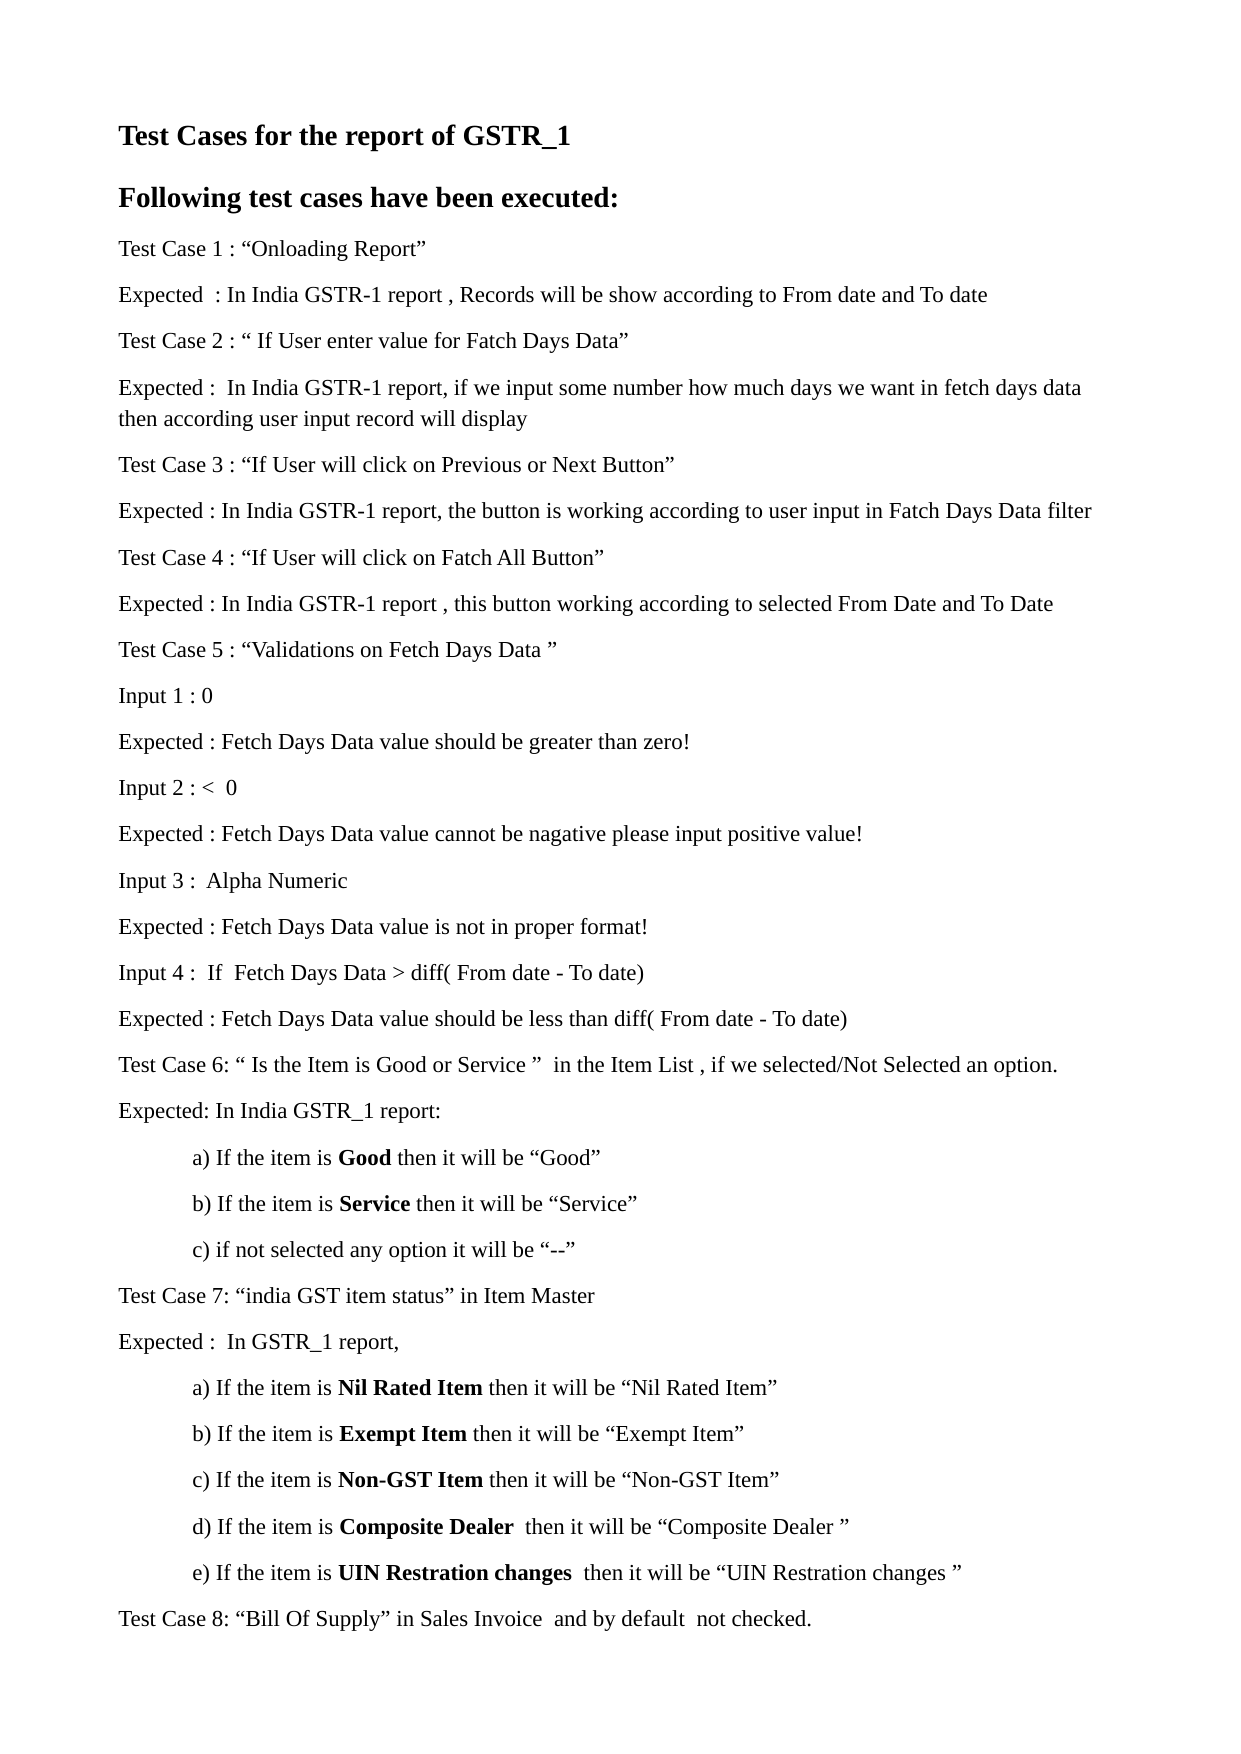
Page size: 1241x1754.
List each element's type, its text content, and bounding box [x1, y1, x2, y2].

text a) If the item is Nil Rated Item then it will be “Nil Rated Item” [118, 1374, 1122, 1401]
text Input 2 : < 0 [118, 774, 1122, 801]
text c) if not selected any option it will be “--” [118, 1236, 1122, 1262]
text a) If the item is Good then it will be “Good” [118, 1143, 1122, 1170]
text Test Case 7: “india GST item status” in Item Master [118, 1282, 1122, 1308]
text Test Case 6: “ Is the Item is Good or Service ” in the Item List , if we selected/Not Selected an option. [118, 1051, 1122, 1078]
text e) If the item is UIN Restration changes then it will be “UIN Restration changes ” [118, 1559, 1122, 1585]
text Expected : In India GSTR-1 report , Records will be show according to From date and To date [118, 281, 1122, 308]
text Test Case 4 : “If User will click on Fatch All Button” [118, 544, 1122, 570]
text Test Case 1 : “Onloading Report” [118, 235, 1122, 262]
text Test Case 8: “Bill Of Supply” in Sales Invoice and by default not checked. [118, 1605, 1122, 1631]
text b) If the item is Exempt Item then it will be “Exempt Item” [118, 1420, 1122, 1447]
text Expected : In GSTR_1 report, [118, 1328, 1122, 1354]
text Expected : Fetch Days Data value should be greater than zero! [118, 728, 1122, 754]
text d) If the item is Composite Dealer then it will be “Composite Dealer ” [118, 1513, 1122, 1539]
text b) If the item is Service then it will be “Service” [118, 1190, 1122, 1216]
text Expected: In India GSTR_1 report: [118, 1097, 1122, 1124]
text Input 3 : Alpha Numeric [118, 867, 1122, 893]
text Expected : Fetch Days Data value cannot be nagative please input positive value! [118, 821, 1122, 847]
text Expected : In India GSTR-1 report, the button is working according to user input in Fatch Days Data filter [118, 497, 1122, 524]
text Test Cases for the report of GSTR_1 [118, 118, 1122, 152]
text Expected : In India GSTR-1 report , this button working according to selected From Date and To Date [118, 590, 1122, 616]
text Input 1 : 0 [118, 682, 1122, 708]
text c) If the item is Non-GST Item then it will be “Non-GST Item” [118, 1467, 1122, 1493]
text Test Case 5 : “Validations on Fetch Days Data ” [118, 636, 1122, 662]
text Expected : Fetch Days Data value should be less than diff( From date - To date) [118, 1005, 1122, 1031]
text Input 4 : If Fetch Days Data > diff( From date - To date) [118, 959, 1122, 985]
text Following test cases have been executed: [118, 180, 1122, 214]
text Test Case 3 : “If User will click on Previous or Next Button” [118, 451, 1122, 478]
text Test Case 2 : “ If User enter value for Fatch Days Data” [118, 327, 1122, 354]
text Expected : In India GSTR-1 report, if we input some number how much days we want in fetch days data then according user input record will display [118, 374, 1122, 432]
text Expected : Fetch Days Data value is not in proper format! [118, 913, 1122, 939]
